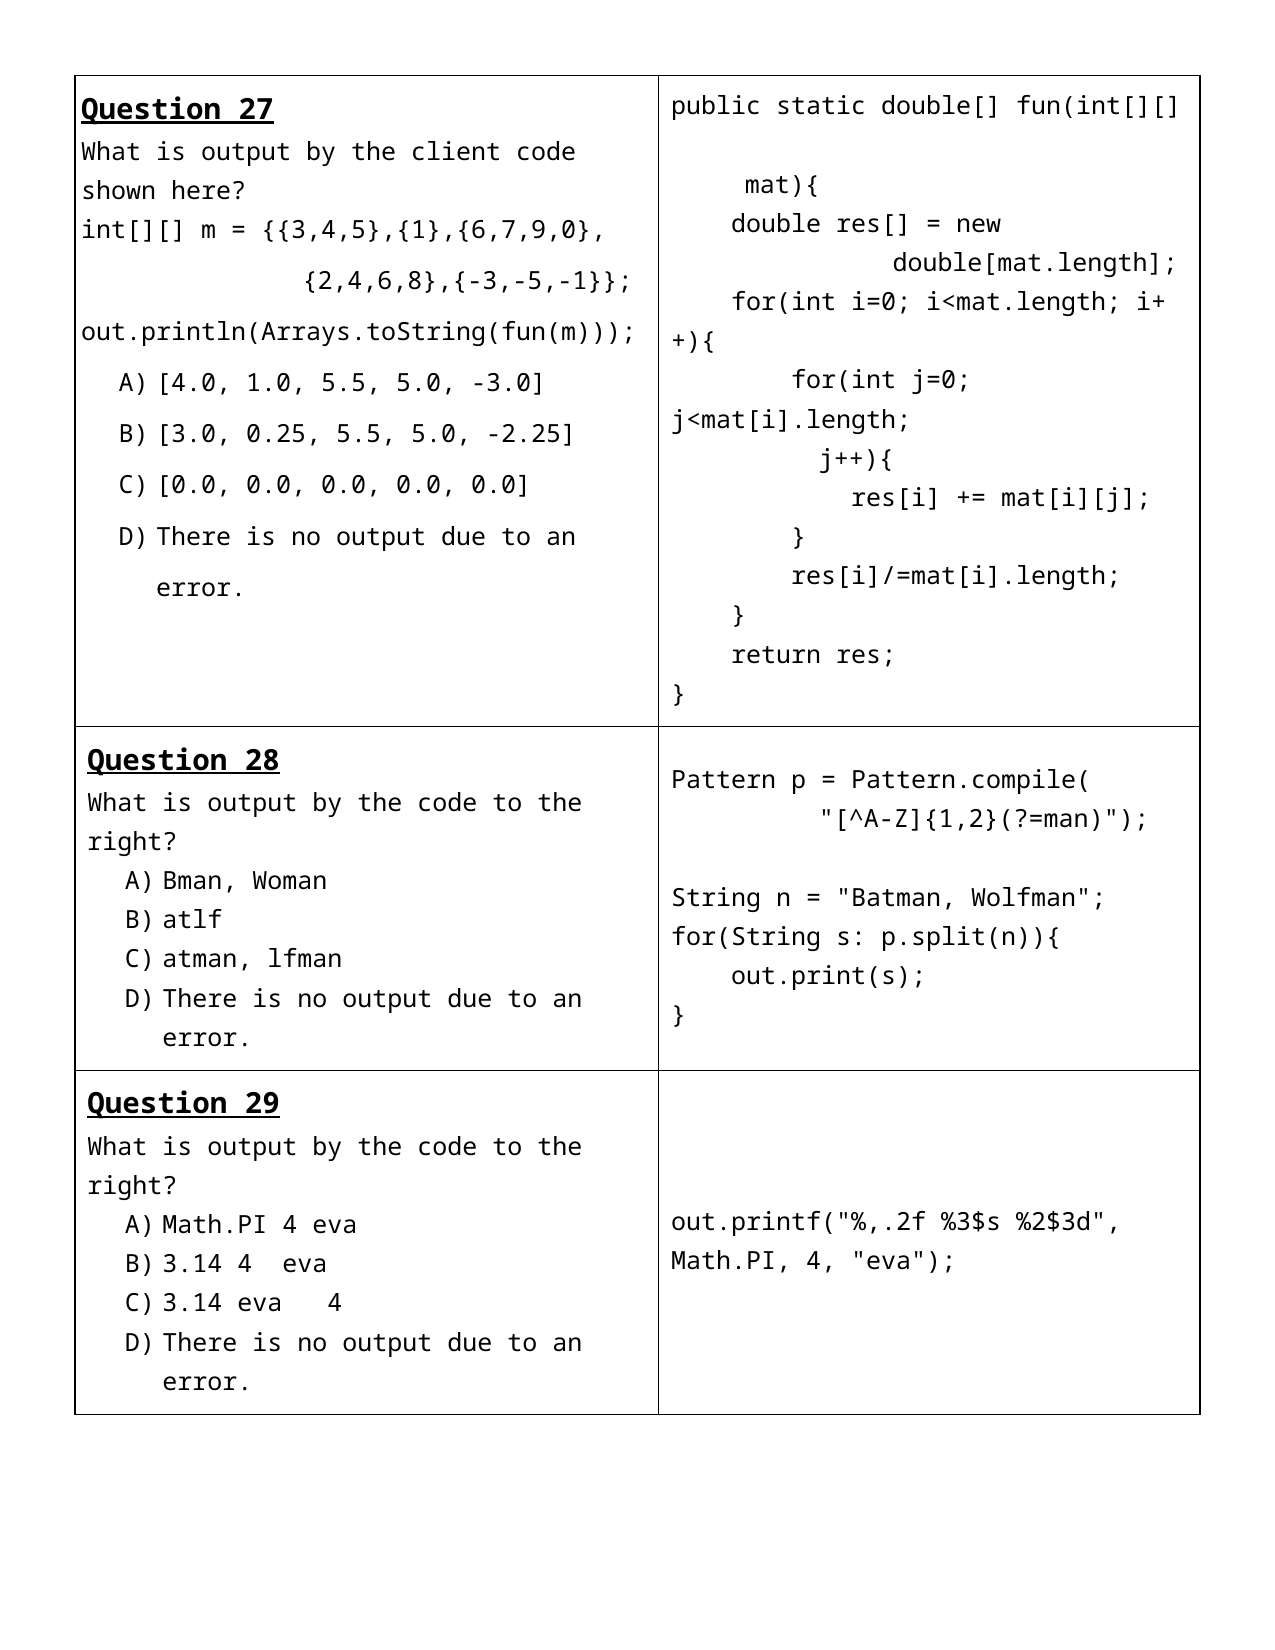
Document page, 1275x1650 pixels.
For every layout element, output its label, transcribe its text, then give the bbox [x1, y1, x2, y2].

table_cell Question 27 What is output by the client code shown here? int[][] m = {{3,4,5},{1},{6,7,9,0}, {2,4,6,8},{-3,-5,-1}}; out.println(Arrays.toString(fun(m))); [4.0, 1.0, 5.5, 5.0, -3.0] [3.0, 0.25, 5.5, 5.0, -2.25] [0.0, 0.0, 0.0, 0.0, 0.0] There is no output due to an error. [76, 76, 658, 726]
table_cell Pattern p = Pattern.compile( "[^A-Z]{1,2}(?=man)"); String n = "Batman, Wolfman"; for(String s: p.split(n)){ out.print(s); } [659, 727, 1199, 1070]
table_cell Question 28 What is output by the code to the right? Bman, Woman atlf atman, lfman There is no output due to an error. [76, 727, 658, 1070]
table_cell public static double[] fun(int[][] mat){ double res[] = new double[mat.length]; for(int i=0; i<mat.length; i++){ for(int j=0; j<mat[i].length; j++){ res[i] += mat[i][j]; } res[i]/=mat[i].length; } return res; } [659, 76, 1199, 726]
table_cell out.printf("%,.2f %3$s %2$3d", Math.PI, 4, "eva"); [659, 1071, 1199, 1414]
table_cell Question 29 What is output by the code to the right? Math.PI 4 eva 3.14 4 eva 3.14 eva 4 There is no output due to an error. [76, 1071, 658, 1414]
